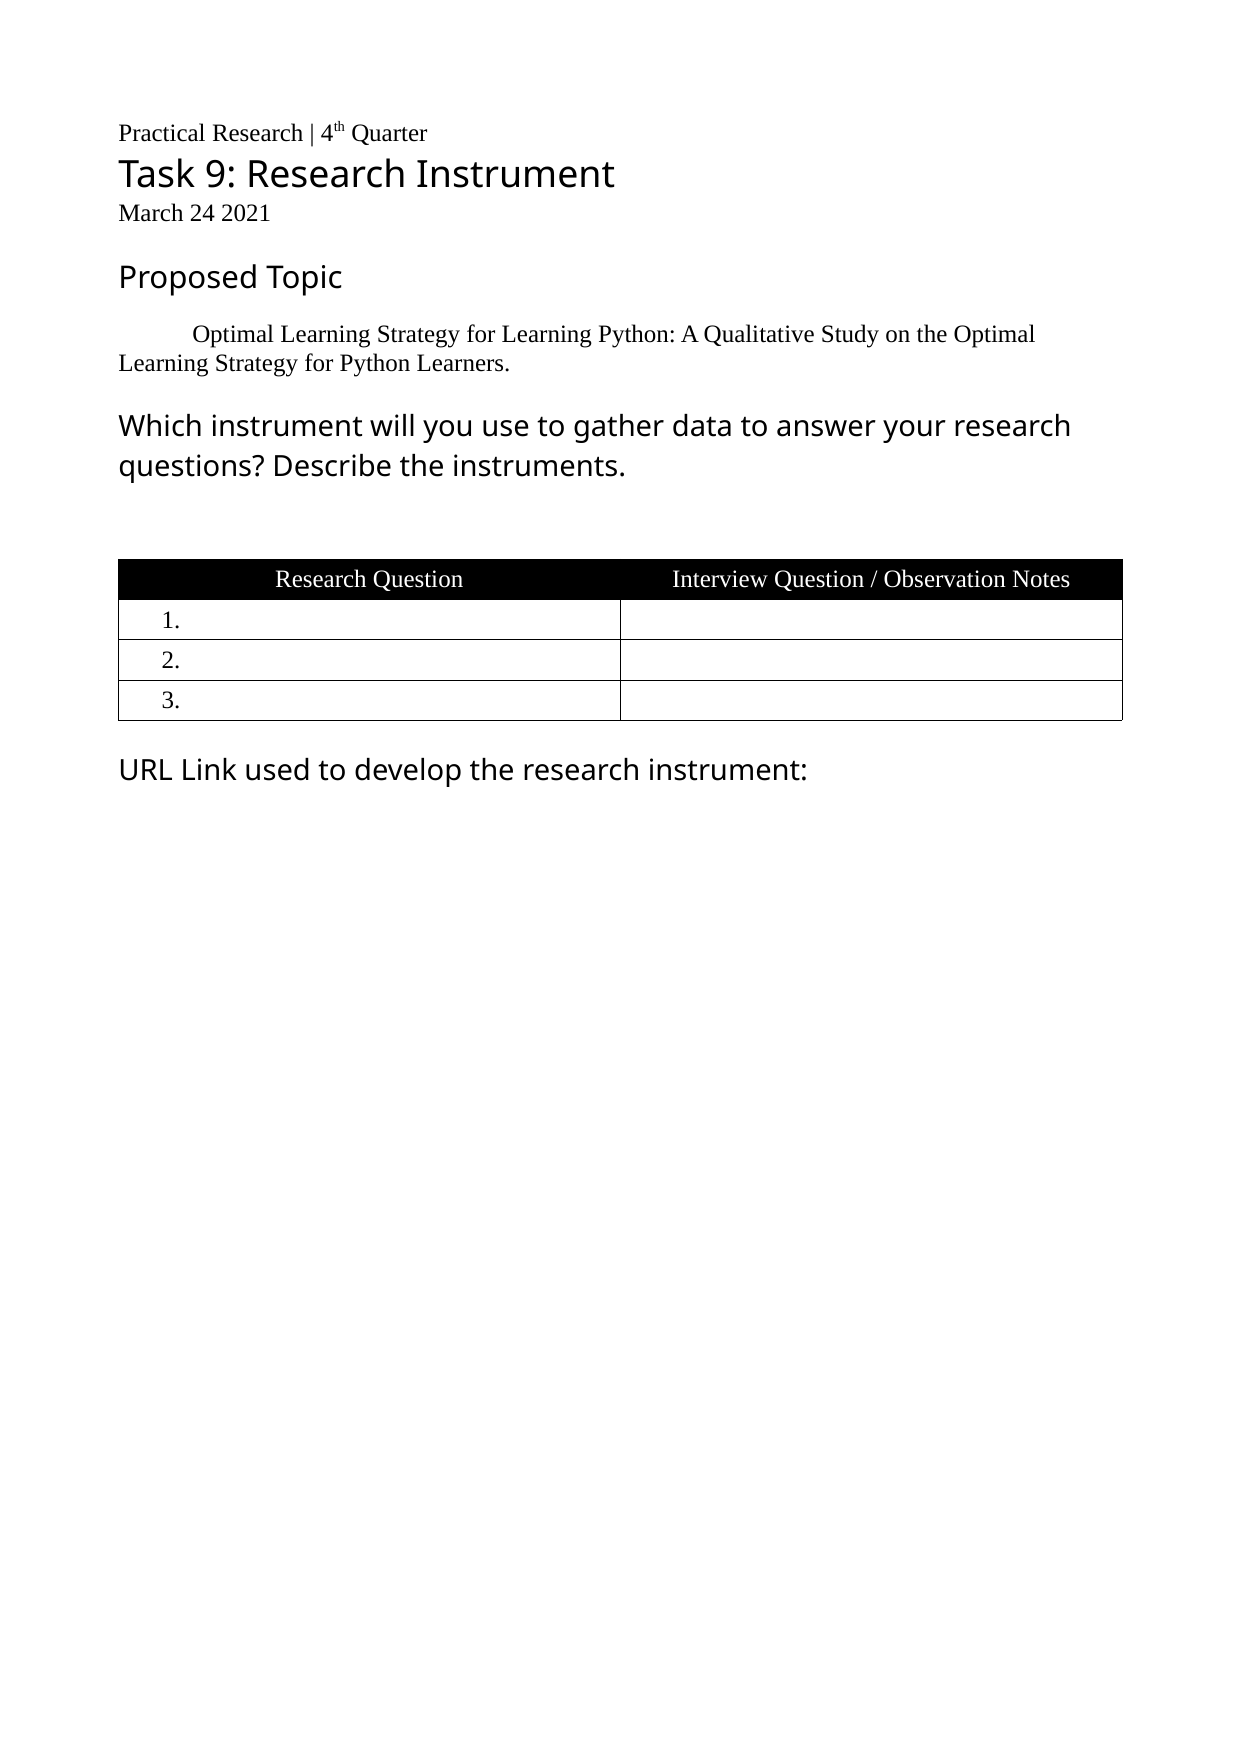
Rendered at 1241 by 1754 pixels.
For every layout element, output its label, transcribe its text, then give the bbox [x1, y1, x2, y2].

table_cell [119, 640, 620, 679]
text Task 9: Research Instrument [118, 147, 1122, 198]
text Proposed Topic [118, 255, 1122, 298]
table_cell [119, 681, 620, 720]
table_header Research Question [119, 560, 620, 599]
text URL Link used to develop the research instrument: [118, 749, 1122, 788]
text Which instrument will you use to gather data to answer your research questions? Describe the instruments. [118, 406, 1122, 485]
text Practical Research | 4th Quarter [118, 118, 1122, 147]
table_cell [621, 640, 1122, 679]
table_header Interview Question / Observation Notes [621, 560, 1122, 599]
table_cell [119, 600, 620, 639]
table_cell [621, 600, 1122, 639]
text March 24 2021 [118, 198, 1122, 227]
text Optimal Learning Strategy for Learning Python: A Qualitative Study on the Optimal Learning Strategy for Python Learners. [118, 319, 1122, 377]
table_cell [621, 681, 1122, 720]
